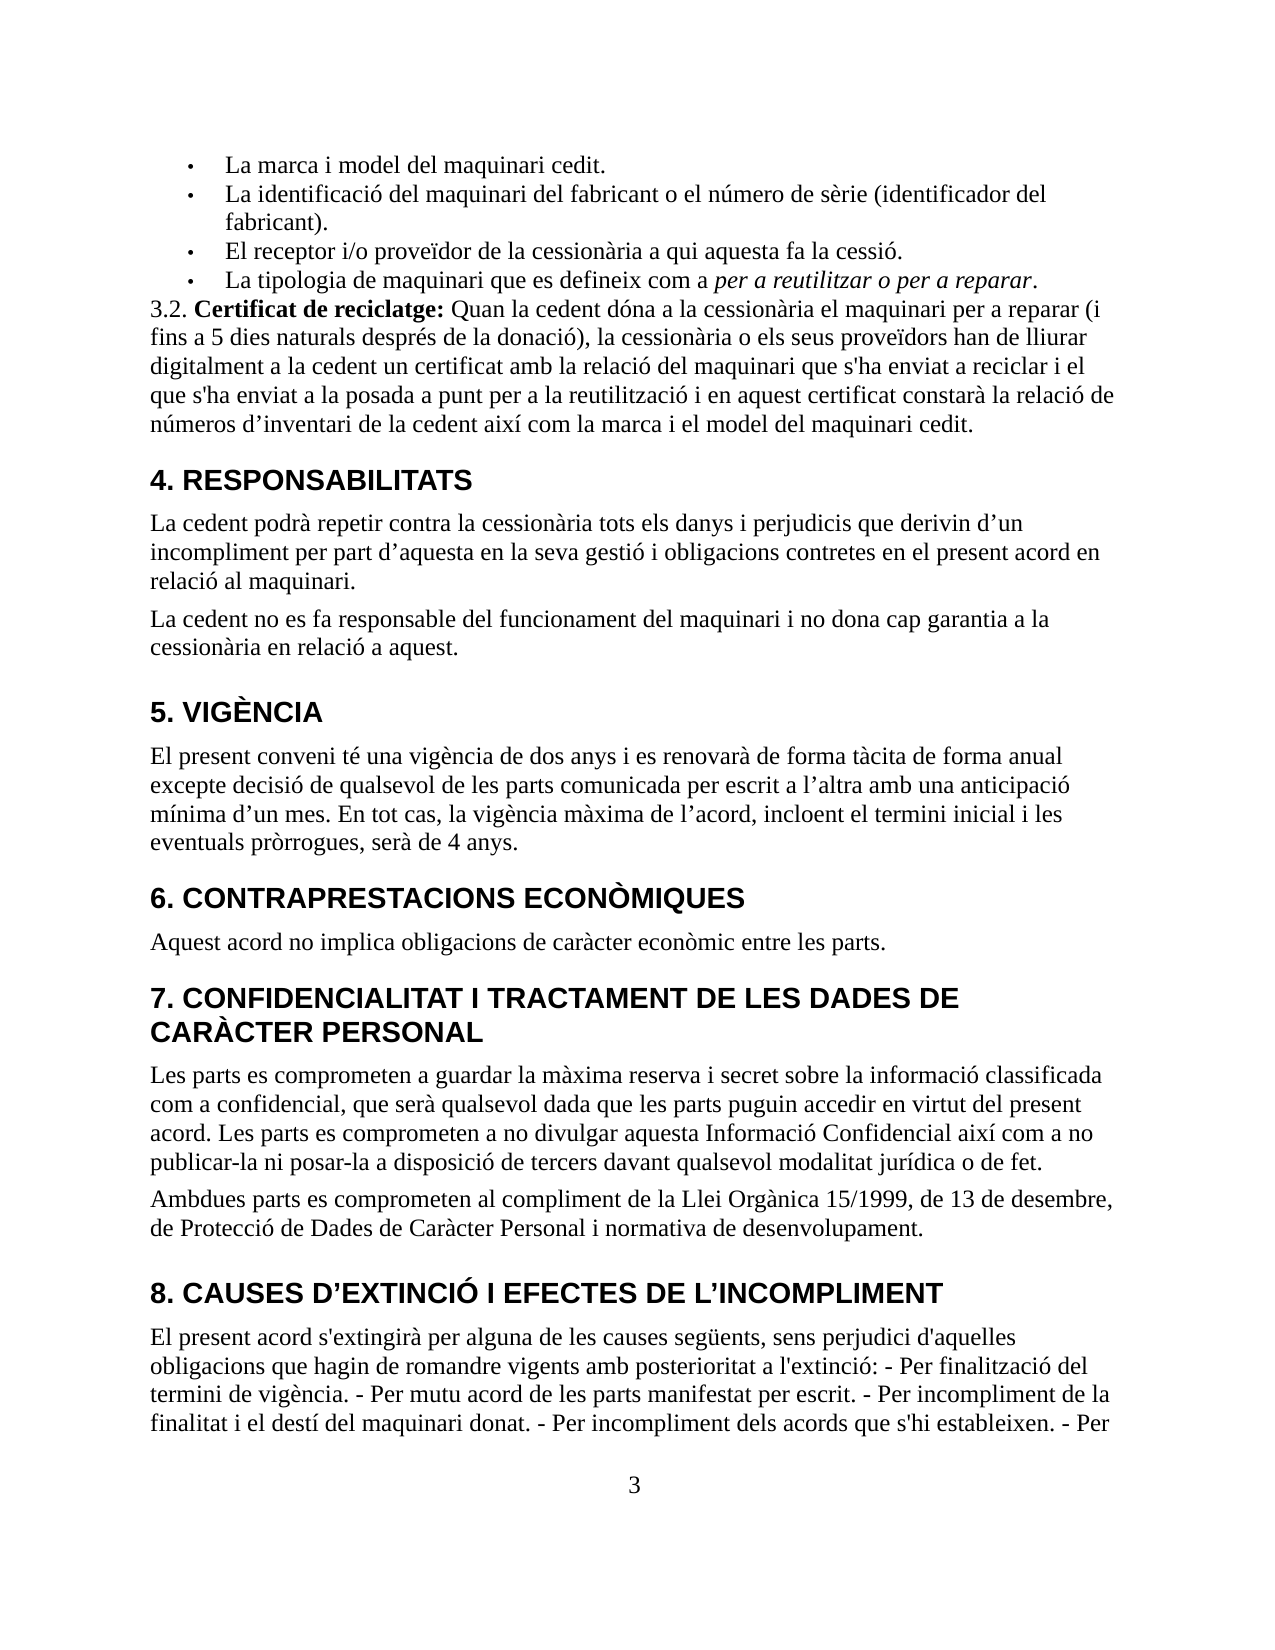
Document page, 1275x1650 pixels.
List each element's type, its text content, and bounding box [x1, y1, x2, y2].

subtitle 7. CONFIDENCIALITAT I TRACTAMENT DE LES DADES DE CARÀCTER PERSONAL [150, 981, 1125, 1048]
subtitle 5. VIGÈNCIA [150, 695, 1125, 729]
subtitle 8. CAUSES D’EXTINCIÓ I EFECTES DE L’INCOMPLIMENT [150, 1276, 1125, 1309]
list La identificació del maquinari del fabricant o el número de sèrie (identificador del fabricant). [187, 179, 1125, 236]
list El receptor i/o proveïdor de la cessionària a qui aquesta fa la cessió. [187, 236, 1125, 265]
text El present conveni té una vigència de dos anys i es renovarà de forma tàcita de forma anual excepte decisió de qualsevol de les parts comunicada per escrit a l’altra amb una anticipació mínima d’un mes. En tot cas, la vigència màxima de l’acord, incloent el termini inicial i les eventuals pròrrogues, serà de 4 anys. [150, 741, 1125, 856]
subtitle 6. CONTRAPRESTACIONS ECONÒMIQUES [150, 881, 1125, 915]
text El present acord s'extingirà per alguna de les causes següents, sens perjudici d'aquelles obligacions que hagin de romandre vigents amb posterioritat a l'extinció: - Per finalització del termini de vigència. - Per mutu acord de les parts manifestat per escrit. - Per incompliment de la finalitat i el destí del maquinari donat. - Per incompliment dels acords que s'hi estableixen. - Per [150, 1322, 1125, 1437]
list La marca i model del maquinari cedit. [187, 150, 1125, 179]
subtitle 4. RESPONSABILITATS [150, 462, 1125, 496]
list La tipologia de maquinari que es defineix com a per a reutilitzar o per a reparar. [187, 265, 1125, 294]
text La cedent no es fa responsable del funcionament del maquinari i no dona cap garantia a la cessionària en relació a aquest. [150, 604, 1125, 661]
text Ambdues parts es comprometen al compliment de la Llei Orgànica 15/1999, de 13 de desembre, de Protecció de Dades de Caràcter Personal i normativa de desenvolupament. [150, 1184, 1125, 1242]
text Les parts es comprometen a guardar la màxima reserva i secret sobre la informació classificada com a confidencial, que serà qualsevol dada que les parts puguin accedir en virtut del present acord. Les parts es comprometen a no divulgar aquesta Informació Confidencial així com a no publicar-la ni posar-la a disposició de tercers davant qualsevol modalitat jurídica o de fet. [150, 1061, 1125, 1176]
text La cedent podrà repetir contra la cessionària tots els danys i perjudicis que derivin d’un incompliment per part d’aquesta en la seva gestió i obligacions contretes en el present acord en relació al maquinari. [150, 508, 1125, 595]
text 3.2. Certificat de reciclatge: Quan la cedent dóna a la cessionària el maquinari per a reparar (i fins a 5 dies naturals després de la donació), la cessionària o els seus proveïdors han de lliurar digitalment a la cedent un certificat amb la relació del maquinari que s'ha enviat a reciclar i el que s'ha enviat a la posada a punt per a la reutilització i en aquest certificat constarà la relació de números d’inventari de la cedent així com la marca i el model del maquinari cedit. [150, 294, 1125, 437]
text Aquest acord no implica obligacions de caràcter econòmic entre les parts. [150, 927, 1125, 956]
